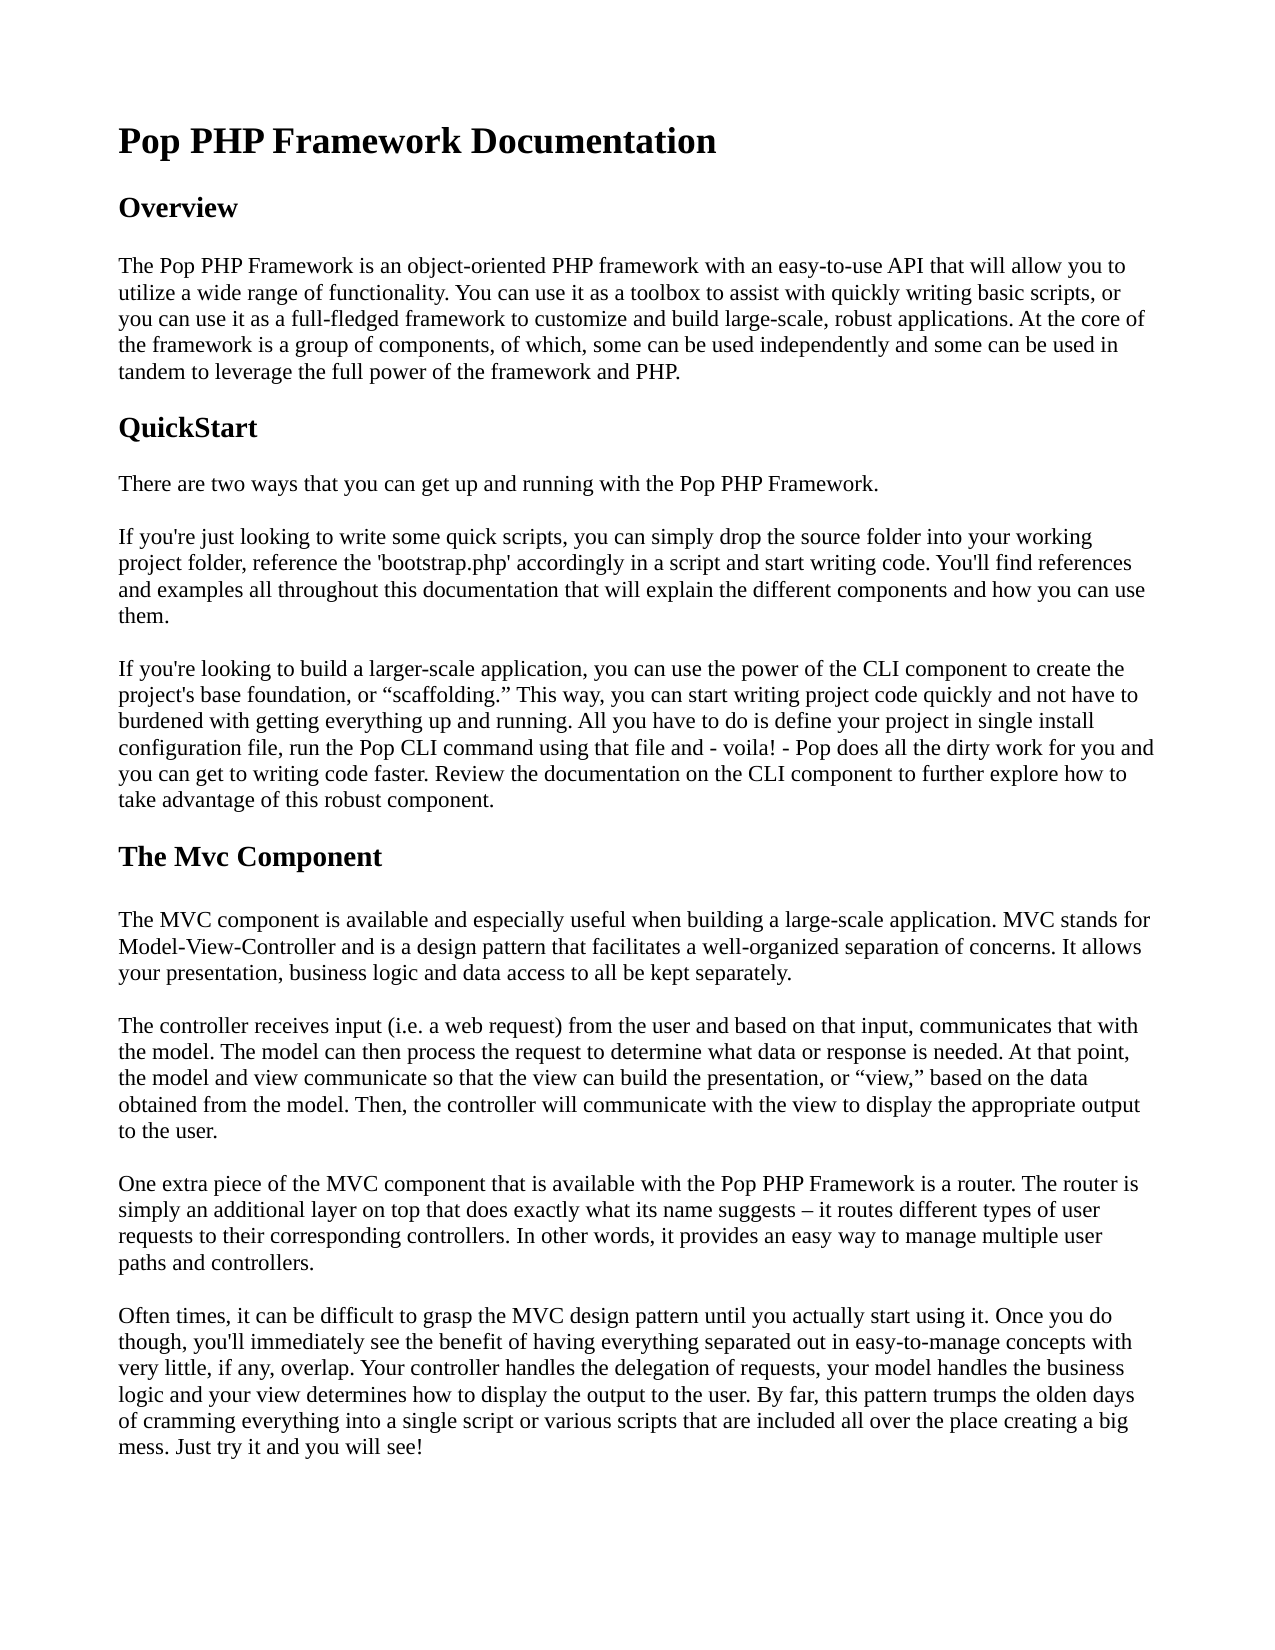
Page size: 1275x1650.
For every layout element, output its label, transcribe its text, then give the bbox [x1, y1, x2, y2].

text One extra piece of the MVC component that is available with the Pop PHP Framework is a router. The router is simply an additional layer on top that does exactly what its name suggests – it routes different types of user requests to their corresponding controllers. In other words, it provides an easy way to manage multiple user paths and controllers. [118, 1170, 1157, 1275]
text If you're looking to build a larger-scale application, you can use the power of the CLI component to create the project's base foundation, or “scaffolding.” This way, you can start writing project code quickly and not have to burdened with getting everything up and running. All you have to do is define your project in single install configuration file, run the Pop CLI command using that file and - voila! - Pop does all the dirty work for you and you can get to writing code faster. Review the documentation on the CLI component to further explore how to take advantage of this robust component. [118, 655, 1157, 813]
text There are two ways that you can get up and running with the Pop PHP Framework. [118, 470, 1157, 497]
text If you're just looking to write some quick scripts, you can simply drop the source folder into your working project folder, reference the 'bootstrap.php' accordingly in a script and start writing code. You'll find references and examples all throughout this documentation that will explain the different components and how you can use them. [118, 523, 1157, 628]
text Pop PHP Framework Documentation [118, 118, 1157, 161]
text The Mvc Component [118, 839, 1157, 873]
text Overview [118, 190, 1157, 223]
text The controller receives input (i.e. a web request) from the user and based on that input, communicates that with the model. The model can then process the request to determine what data or response is needed. At that point, the model and view communicate so that the view can build the presentation, or “view,” based on the data obtained from the model. Then, the controller will communicate with the view to display the appropriate output to the user. [118, 1012, 1157, 1143]
text The Pop PHP Framework is an object-oriented PHP framework with an easy-to-use API that will allow you to utilize a wide range of functionality. You can use it as a toolbox to assist with quickly writing basic scripts, or you can use it as a full-fledged framework to customize and build large-scale, robust applications. At the core of the framework is a group of components, of which, some can be used independently and some can be used in tandem to leverage the full power of the framework and PHP. [118, 252, 1157, 384]
text Often times, it can be difficult to grasp the MVC design pattern until you actually start using it. Once you do though, you'll immediately see the benefit of having everything separated out in easy-to-manage concepts with very little, if any, overlap. Your controller handles the delegation of requests, your model handles the business logic and your view determines how to display the output to the user. By far, this pattern trumps the olden days of cramming everything into a single script or various scripts that are included all over the place creating a big mess. Just try it and you will see! [118, 1302, 1157, 1460]
text QuickStart [118, 410, 1157, 444]
text The MVC component is available and especially useful when building a large-scale application. MVC stands for Model-View-Controller and is a design pattern that facilitates a well-organized separation of concerns. It allows your presentation, business logic and data access to all be kept separately. [118, 906, 1157, 985]
